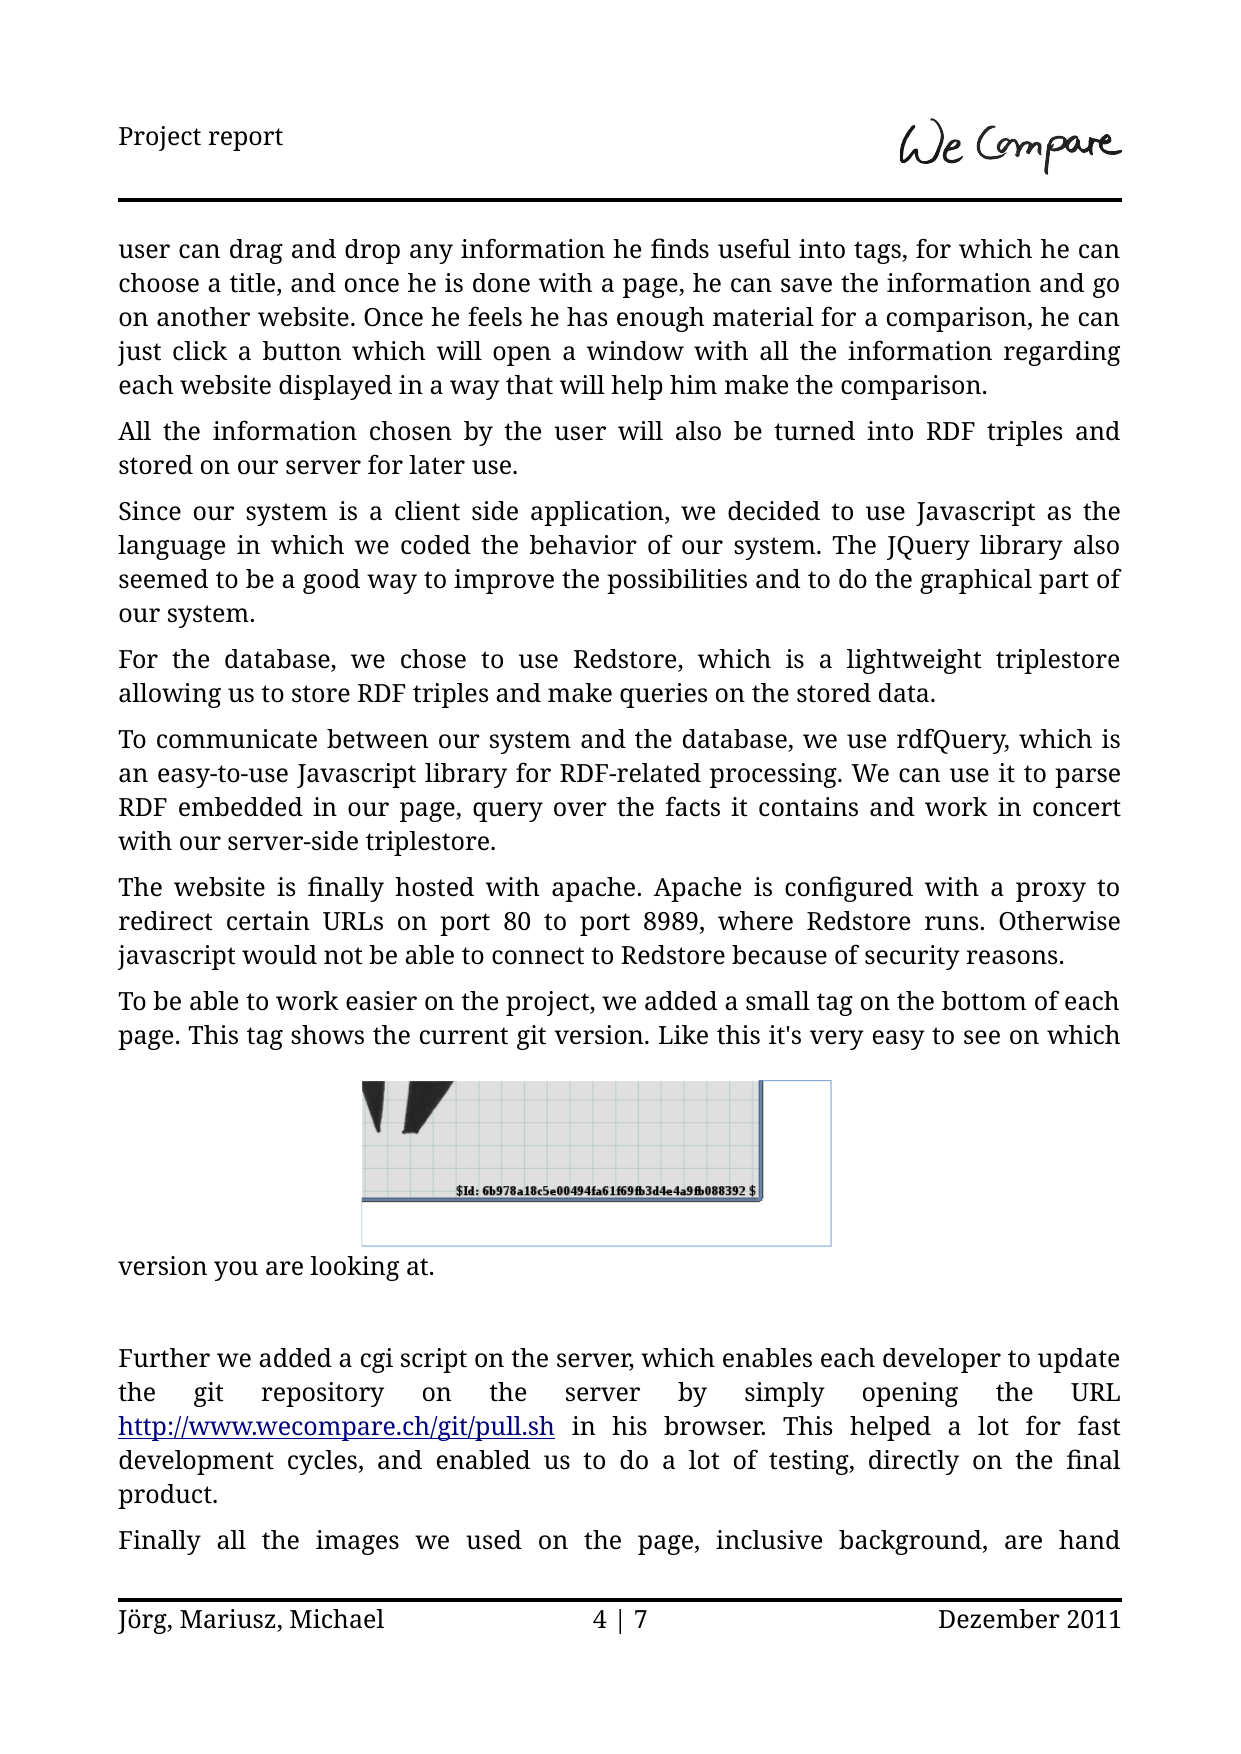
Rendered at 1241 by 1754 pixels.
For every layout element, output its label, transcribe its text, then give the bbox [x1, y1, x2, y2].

text The website is finally hosted with apache. Apache is configured with a proxy to redirect certain URLs on port 80 to port 8989, where Redstore runs. Otherwise javascript would not be able to connect to Redstore because of security reasons. [118, 869, 1122, 972]
picture [361, 1080, 834, 1249]
text Finally all the images we used on the page, inclusive background, are hand [118, 1523, 1122, 1557]
text All the information chosen by the user will also be turned into RDF triples and stored on our server for later use. [118, 414, 1122, 482]
text For the database, we chose to use Redstore, which is a lightweight triplestore allowing us to store RDF triples and make queries on the stored data. [118, 642, 1122, 710]
text Since our system is a client side application, we decided to use Javascript as the language in which we coded the behavior of our system. The JQuery library also seemed to be a good way to improve the possibilities and to do the graphical part of our system. [118, 494, 1122, 630]
text To communicate between our system and the database, we use rdfQuery, which is an easy-to-use Javascript library for RDF-related processing. We can use it to parse RDF embedded in our page, query over the facts it contains and work in concert with our server-side triplestore. [118, 722, 1122, 858]
text To be able to work easier on the project, we added a small tag on the bottom of each page. This tag shows the current git version. Like this it's very easy to see on which version you are looking at. [118, 983, 1122, 1283]
picture [899, 118, 1123, 175]
text user can drag and drop any information he finds useful into tags, for which he can choose a title, and once he is done with a page, he can save the information and go on another website. Once he feels he has enough material for a comparison, he can just click a button which will open a window with all the information regarding each website displayed in a way that will help him make the comparison. [118, 232, 1122, 402]
text Further we added a cgi script on the server, which enables each developer to update the git repository on the server by simply opening the URL http://www.wecompare.ch/git/pull.sh in his browser. This helped a lot for fast development cycles, and enabled us to do a lot of testing, directly on the final product. [118, 1341, 1122, 1511]
